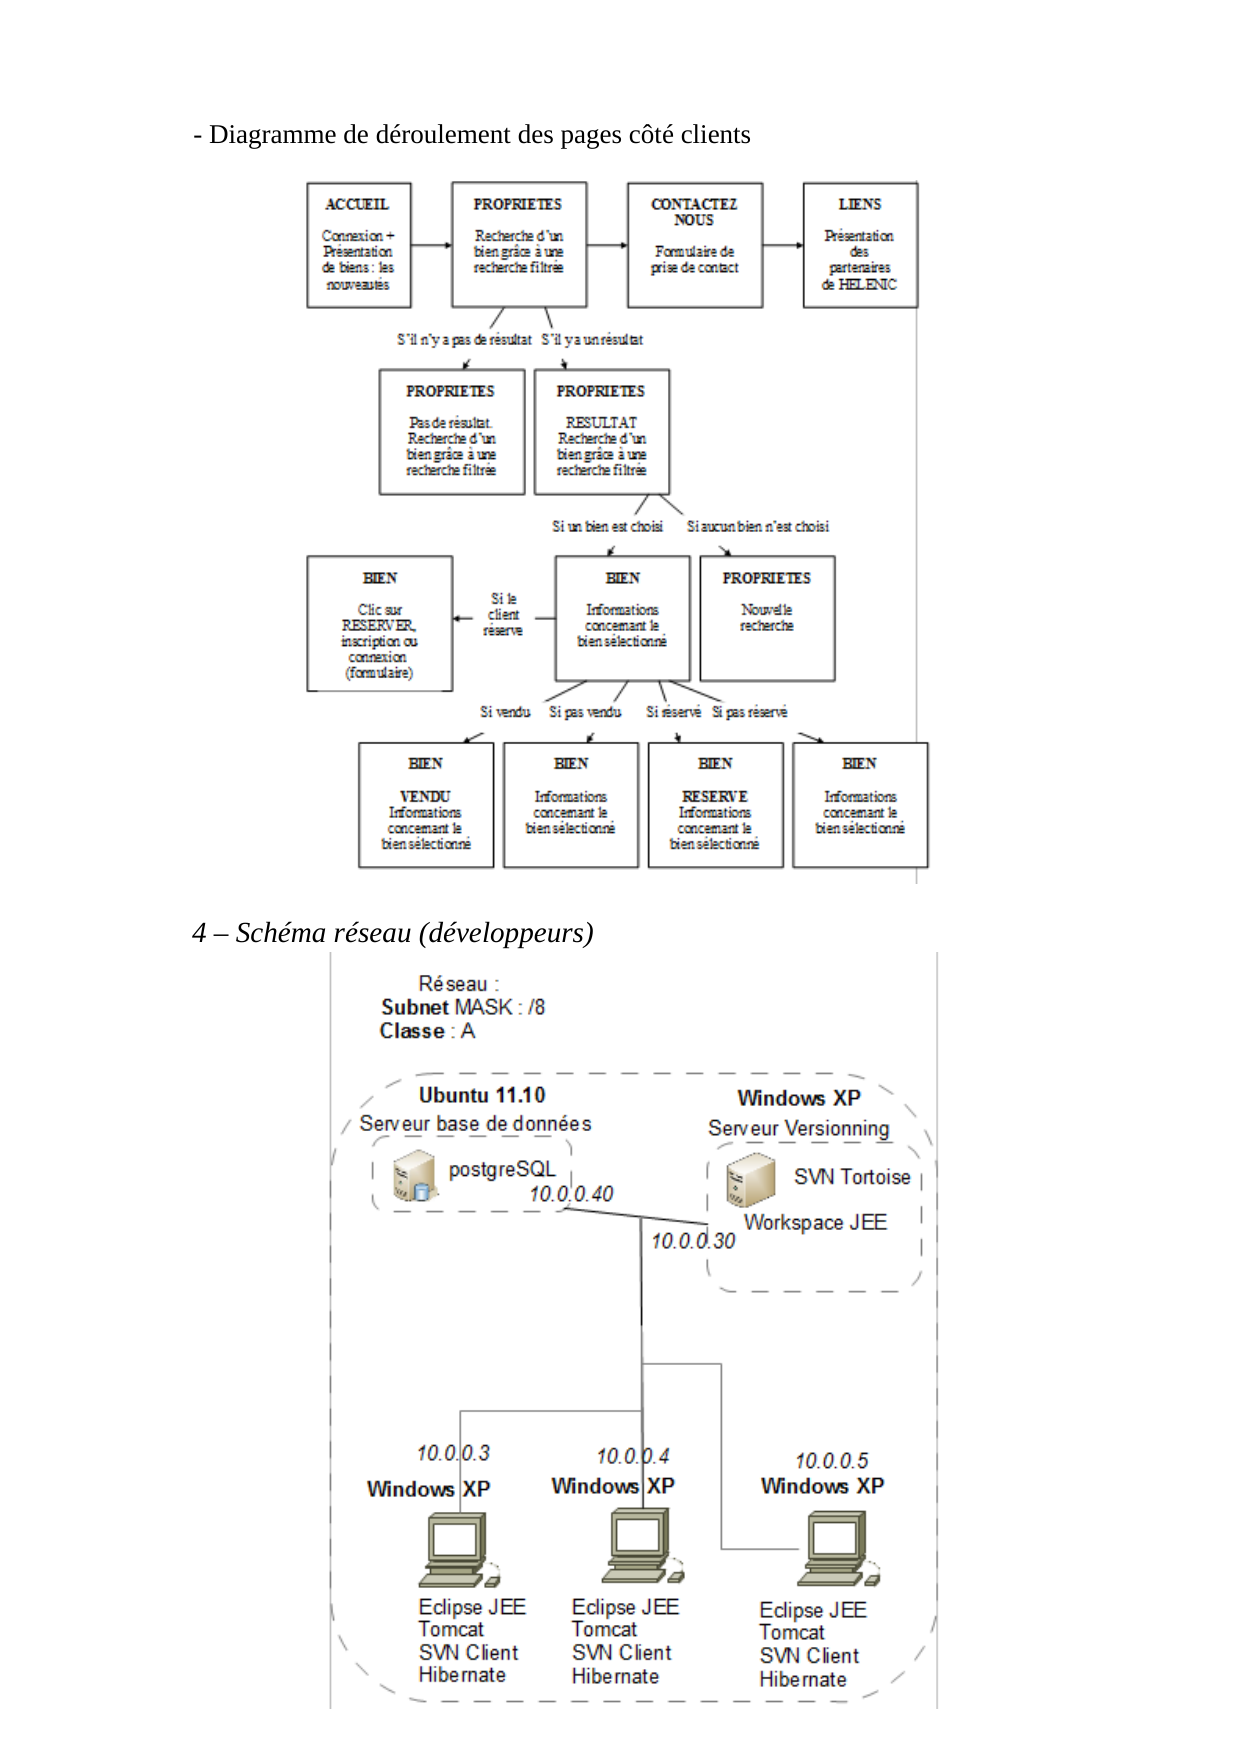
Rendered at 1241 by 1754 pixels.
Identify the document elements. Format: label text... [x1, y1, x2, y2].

list - Diagramme de déroulement des pages côté clients [156, 118, 1122, 149]
text 4 – Schéma réseau (développeurs) [118, 915, 1122, 948]
